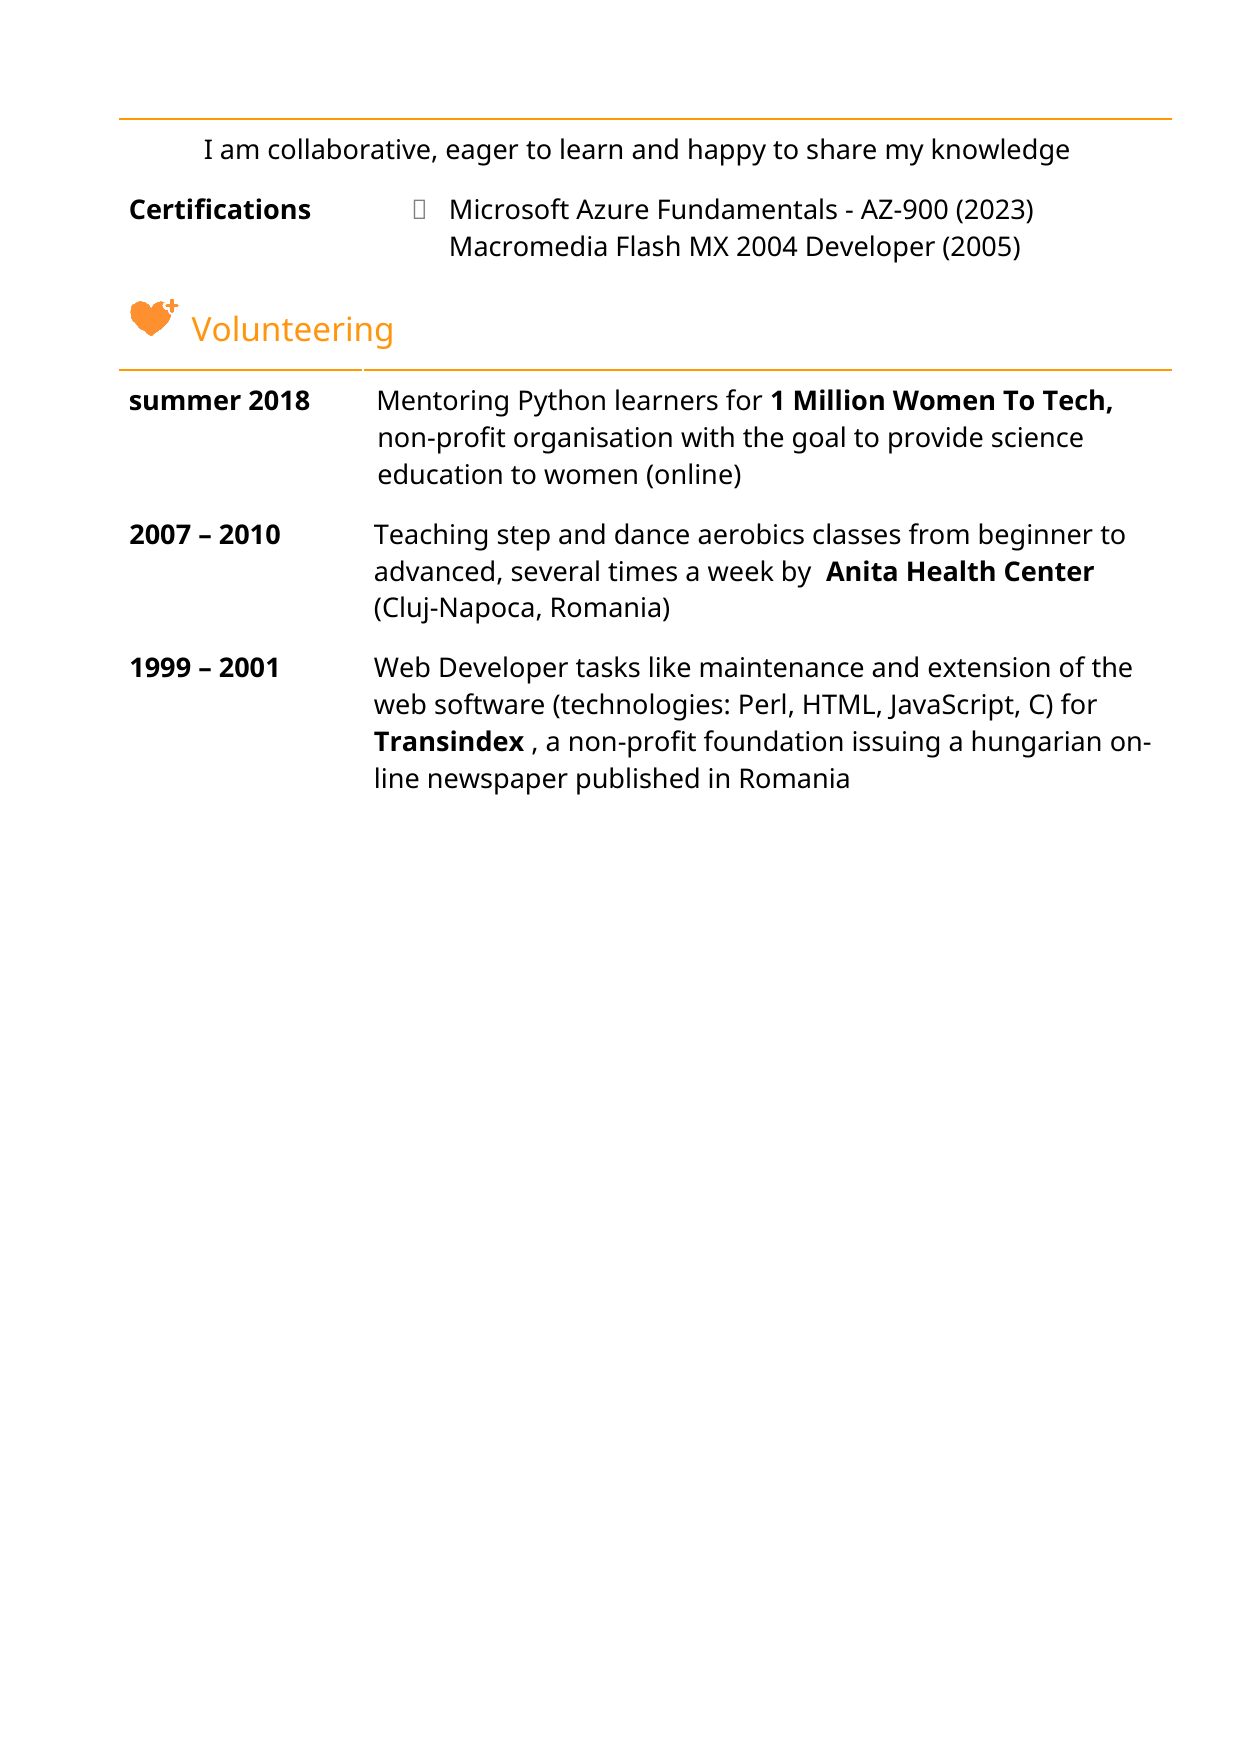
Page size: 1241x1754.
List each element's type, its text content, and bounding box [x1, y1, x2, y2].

table_cell 2007 – 2010 [119, 505, 362, 636]
picture [124, 296, 183, 338]
table_cell Volunteering [119, 277, 1172, 369]
table_cell summer 2018 [119, 371, 362, 503]
table_cell Mentoring Python learners for 1 Million Women To Tech, non-profit organisation with the goal to provide science education to women (online) [364, 371, 1172, 503]
table_cell 1999 – 2001 [119, 638, 362, 807]
table_cell I am collaborative, eager to learn and happy to share my knowledge [119, 120, 1172, 178]
table_cell Teaching step and dance aerobics classes from beginner to advanced, several times a week by Anita Health Center (Cluj-Napoca, Romania) [364, 505, 1172, 636]
table_cell Web Developer tasks like maintenance and extension of the web software (technologies: Perl, HTML, JavaScript, C) for Transindex , a non-profit foundation issuing a hungarian on-line newspaper published in Romania [364, 638, 1172, 807]
table_cell Microsoft Azure Fundamentals - AZ-900 (2023) Macromedia Flash MX 2004 Developer (2005) [364, 180, 1172, 274]
table_cell Certifications [119, 180, 362, 274]
